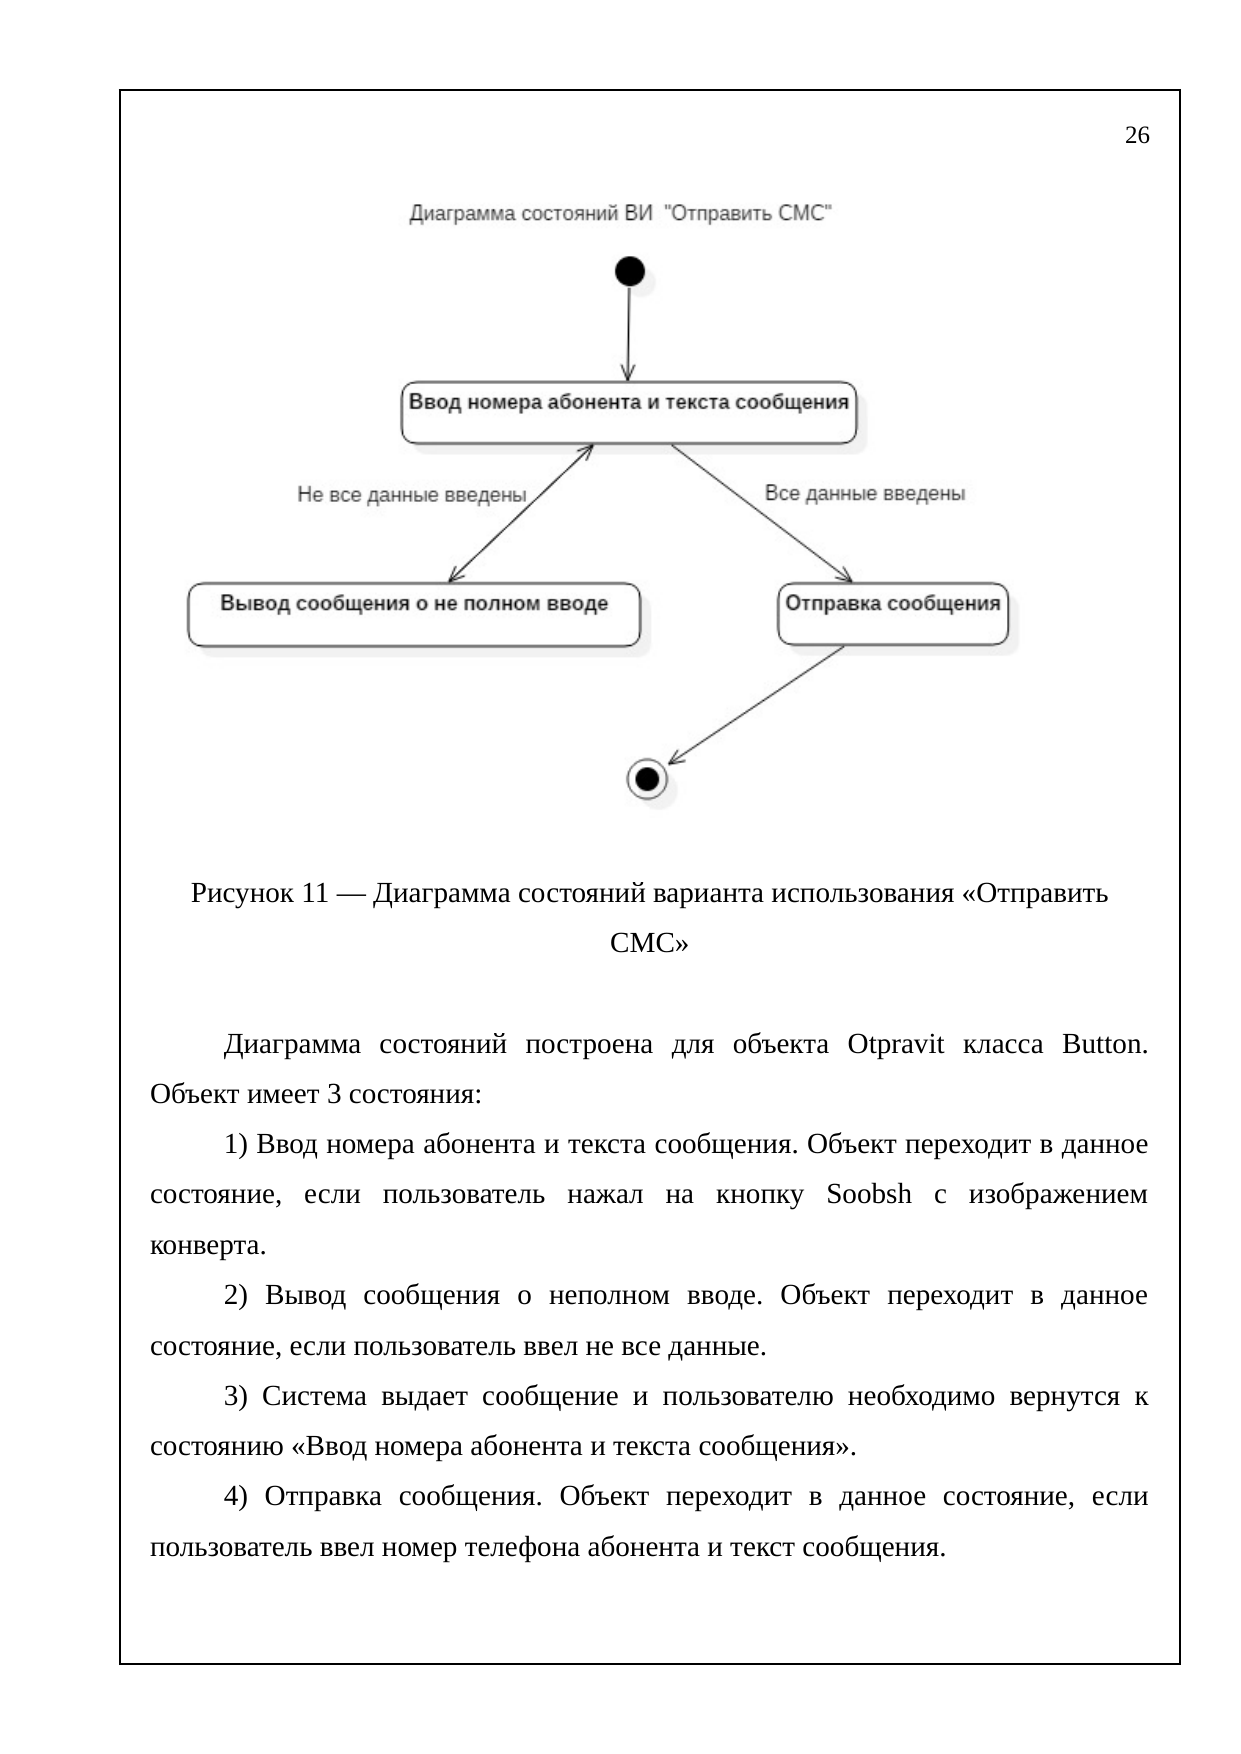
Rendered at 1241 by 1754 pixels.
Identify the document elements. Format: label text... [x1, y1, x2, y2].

text Диаграмма состояний построена для объекта Otpravit класса Button. Объект имеет 3 состояния: [150, 1026, 1149, 1109]
text Рисунок 11 — Диаграмма состояний варианта использования «Отправить СМС» [150, 178, 1149, 959]
text 2) Вывод сообщения о неполном вводе. Объект переходит в данное состояние, если пользователь ввел не все данные. [150, 1277, 1149, 1361]
text 4) Отправка сообщения. Объект переходит в данное состояние, если пользователь ввел номер телефона абонента и текст сообщения. [150, 1478, 1149, 1562]
text 1) Ввод номера абонента и текста сообщения. Объект переходит в данное состояние, если пользователь нажал на кнопку Soobsh с изображением конверта. [150, 1126, 1149, 1261]
text 3) Система выдает сообщение и пользователю необходимо вернутся к состоянию «Ввод номера абонента и текста сообщения». [150, 1378, 1149, 1462]
